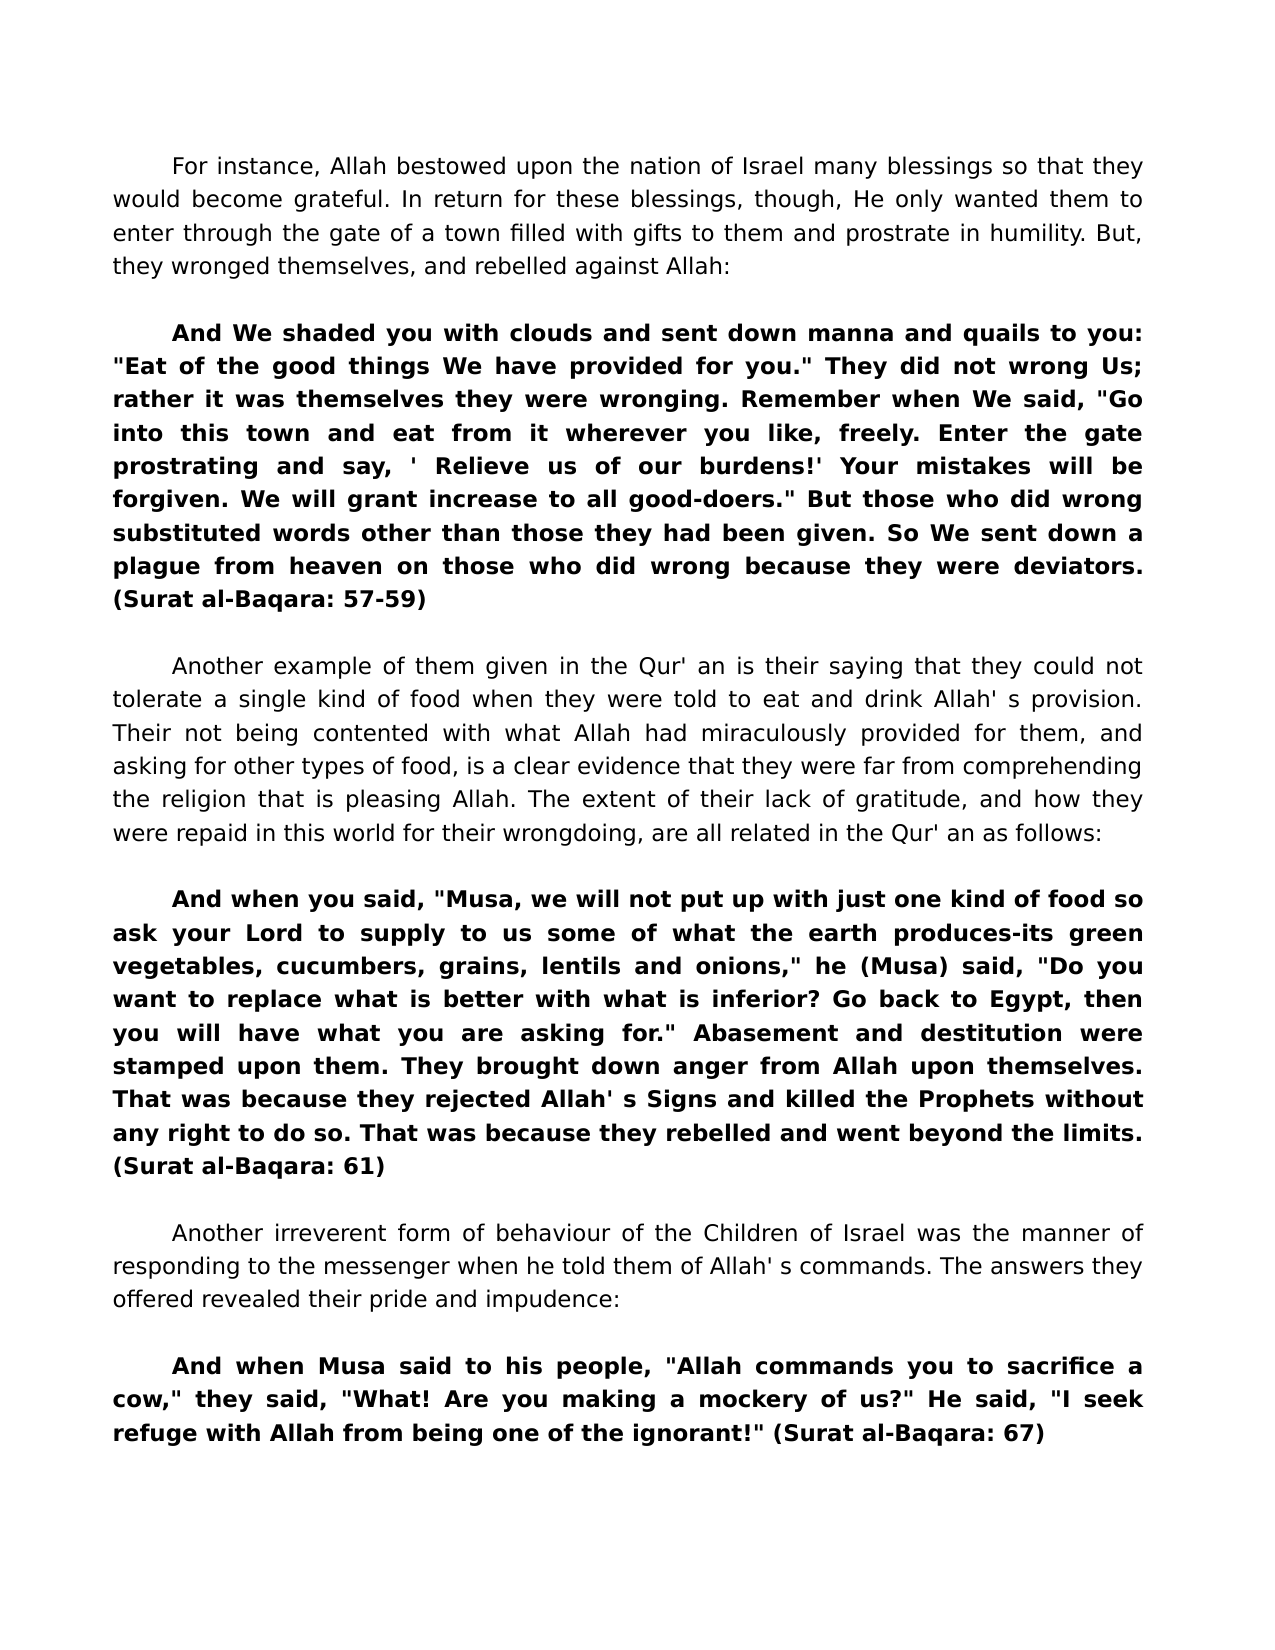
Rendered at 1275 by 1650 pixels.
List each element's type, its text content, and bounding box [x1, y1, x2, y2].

text And when Musa said to his people, "Allah commands you to sacrifice a cow," they said, "What! Are you making a mockery of us?" He said, "I seek refuge with Allah from being one of the ignorant!" (Surat al-Baqara: 67) [112, 1348, 1145, 1448]
text Another irreverent form of behaviour of the Children of Israel was the manner of responding to the messenger when he told them of Allah' s commands. The answers they offered revealed their pride and impudence: [112, 1214, 1145, 1314]
text For instance, Allah bestowed upon the nation of Israel many blessings so that they would become grateful. In return for these blessings, though, He only wanted them to enter through the gate of a town filled with gifts to them and prostrate in humility. But, they wronged themselves, and rebelled against Allah: [112, 148, 1145, 281]
text And We shaded you with clouds and sent down manna and quails to you: "Eat of the good things We have provided for you." They did not wrong Us; rather it was themselves they were wronging. Remember when We said, "Go into this town and eat from it wherever you like, freely. Enter the gate prostrating and say, ' Relieve us of our burdens!' Your mistakes will be forgiven. We will grant increase to all good-doers." But those who did wrong substituted words other than those they had been given. So We sent down a plague from heaven on those who did wrong because they were deviators. (Surat al-Baqara: 57-59) [112, 314, 1145, 614]
text Another example of them given in the Qur' an is their saying that they could not tolerate a single kind of food when they were told to eat and drink Allah' s provision. Their not being contented with what Allah had miraculously provided for them, and asking for other types of food, is a clear evidence that they were far from comprehending the religion that is pleasing Allah. The extent of their lack of gratitude, and how they were repaid in this world for their wrongdoing, are all related in the Qur' an as follows: [112, 648, 1145, 848]
text And when you said, "Musa, we will not put up with just one kind of food so ask your Lord to supply to us some of what the earth produces-its green vegetables, cucumbers, grains, lentils and onions," he (Musa) said, "Do you want to replace what is better with what is inferior? Go back to Egypt, then you will have what you are asking for." Abasement and destitution were stamped upon them. They brought down anger from Allah upon themselves. That was because they rejected Allah' s Signs and killed the Prophets without any right to do so. That was because they rebelled and went beyond the limits. (Surat al-Baqara: 61) [112, 881, 1145, 1181]
